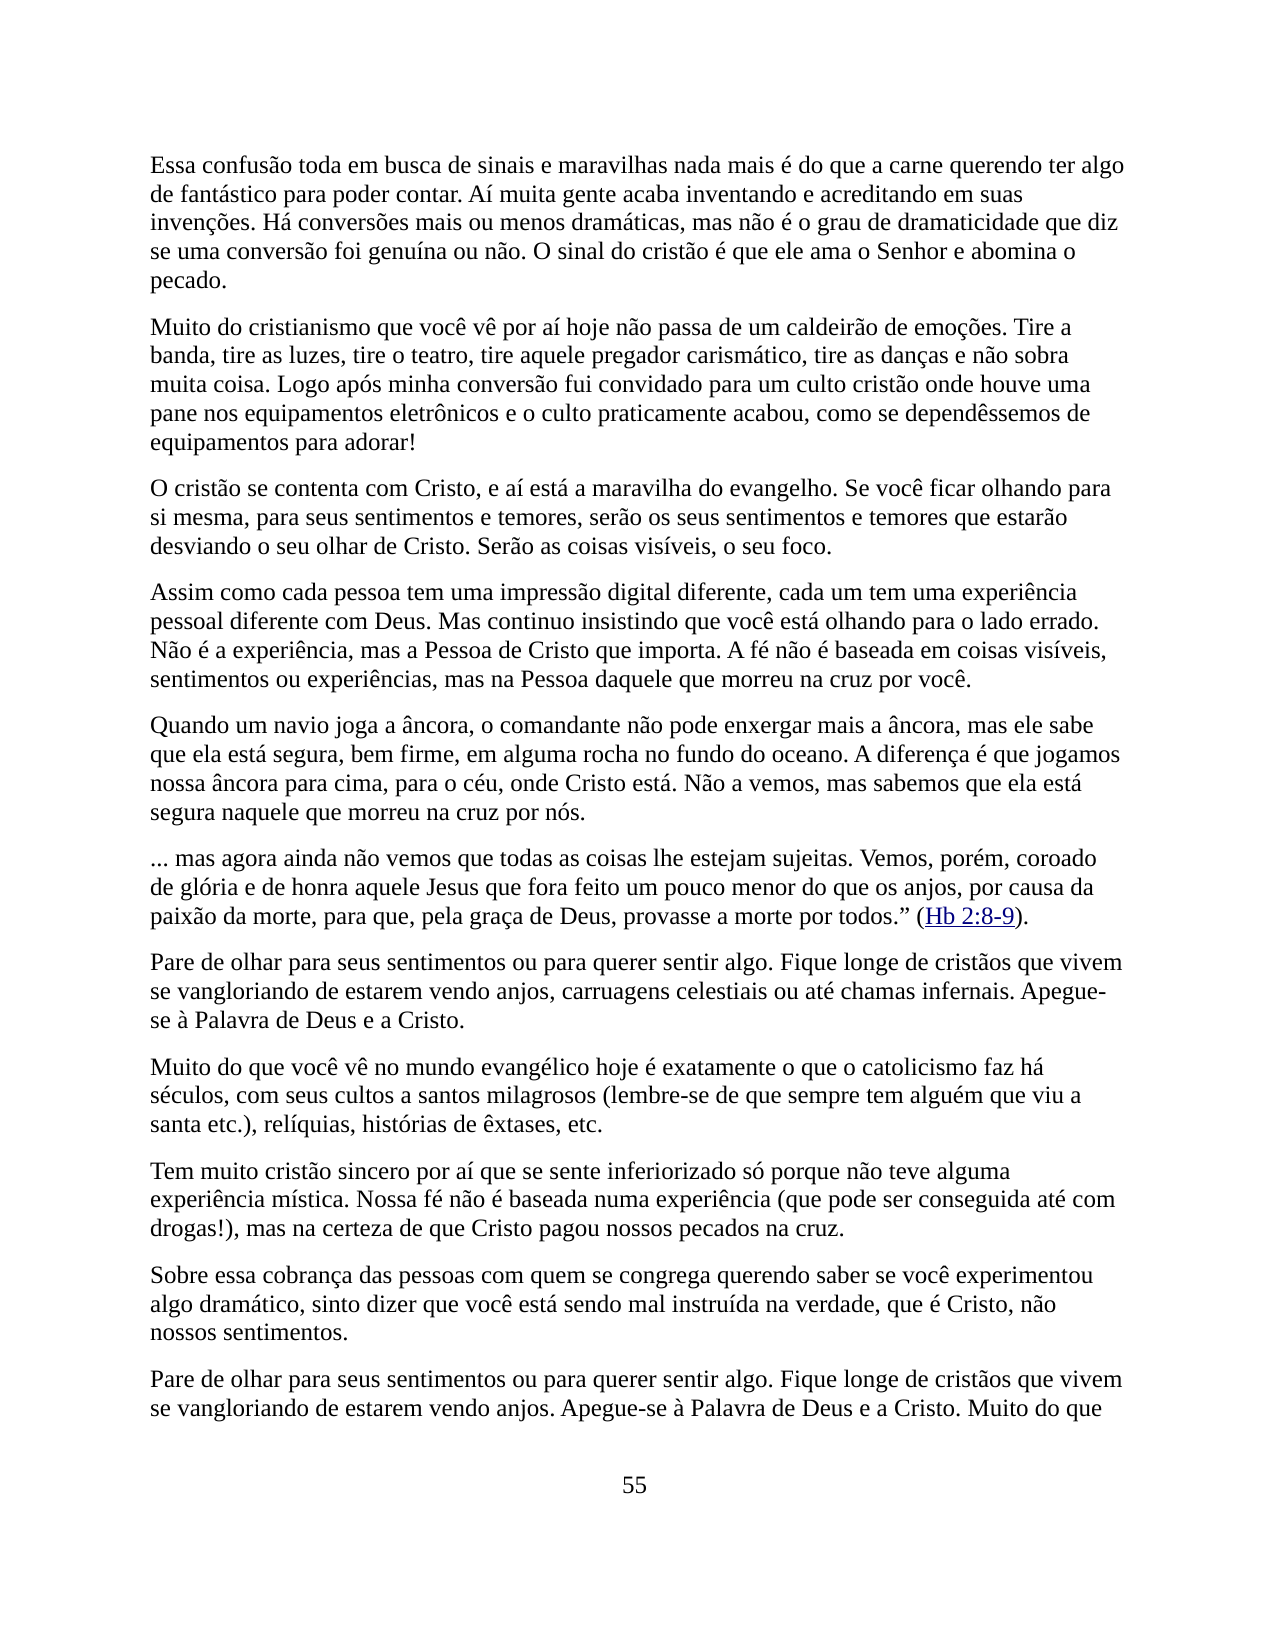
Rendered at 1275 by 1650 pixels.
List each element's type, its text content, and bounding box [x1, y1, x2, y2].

text Pare de olhar para seus sentimentos ou para querer sentir algo. Fique longe de cristãos que vivem se vangloriando de estarem vendo anjos, carruagens celestiais ou até chamas infernais. Apegue-se à Palavra de Deus e a Cristo. [150, 947, 1125, 1034]
text ... mas agora ainda não vemos que todas as coisas lhe estejam sujeitas. Vemos, porém, coroado de glória e de honra aquele Jesus que fora feito um pouco menor do que os anjos, por causa da paixão da morte, para que, pela graça de Deus, provasse a morte por todos.” (Hb 2:8-9). [150, 843, 1125, 929]
text Assim como cada pessoa tem uma impressão digital diferente, cada um tem uma experiência pessoal diferente com Deus. Mas continuo insistindo que você está olhando para o lado errado. Não é a experiência, mas a Pessoa de Cristo que importa. A fé não é baseada em coisas visíveis, sentimentos ou experiências, mas na Pessoa daquele que morreu na cruz por você. [150, 577, 1125, 692]
text Tem muito cristão sincero por aí que se sente inferiorizado só porque não teve alguma experiência mística. Nossa fé não é baseada numa experiência (que pode ser conseguida até com drogas!), mas na certeza de que Cristo pagou nossos pecados na cruz. [150, 1156, 1125, 1242]
text O cristão se contenta com Cristo, e aí está a maravilha do evangelho. Se você ficar olhando para si mesma, para seus sentimentos e temores, serão os seus sentimentos e temores que estarão desviando o seu olhar de Cristo. Serão as coisas visíveis, o seu foco. [150, 473, 1125, 559]
text Sobre essa cobrança das pessoas com quem se congrega querendo saber se você experimentou algo dramático, sinto dizer que você está sendo mal instruída na verdade, que é Cristo, não nossos sentimentos. [150, 1260, 1125, 1346]
text Essa confusão toda em busca de sinais e maravilhas nada mais é do que a carne querendo ter algo de fantástico para poder contar. Aí muita gente acaba inventando e acreditando em suas invenções. Há conversões mais ou menos dramáticas, mas não é o grau de dramaticidade que diz se uma conversão foi genuína ou não. O sinal do cristão é que ele ama o Senhor e abomina o pecado. [150, 150, 1125, 294]
text Quando um navio joga a âncora, o comandante não pode enxergar mais a âncora, mas ele sabe que ela está segura, bem firme, em alguma rocha no fundo do oceano. A diferença é que jogamos nossa âncora para cima, para o céu, onde Cristo está. Não a vemos, mas sabemos que ela está segura naquele que morreu na cruz por nós. [150, 710, 1125, 825]
text Muito do cristianismo que você vê por aí hoje não passa de um caldeirão de emoções. Tire a banda, tire as luzes, tire o teatro, tire aquele pregador carismático, tire as danças e não sobra muita coisa. Logo após minha conversão fui convidado para um culto cristão onde houve uma pane nos equipamentos eletrônicos e o culto praticamente acabou, como se dependêssemos de equipamentos para adorar! [150, 312, 1125, 455]
text Muito do que você vê no mundo evangélico hoje é exatamente o que o catolicismo faz há séculos, com seus cultos a santos milagrosos (lembre-se de que sempre tem alguém que viu a santa etc.), relíquias, histórias de êxtases, etc. [150, 1052, 1125, 1138]
text Pare de olhar para seus sentimentos ou para querer sentir algo. Fique longe de cristãos que vivem se vangloriando de estarem vendo anjos. Apegue-se à Palavra de Deus e a Cristo. Muito do que [150, 1364, 1125, 1422]
